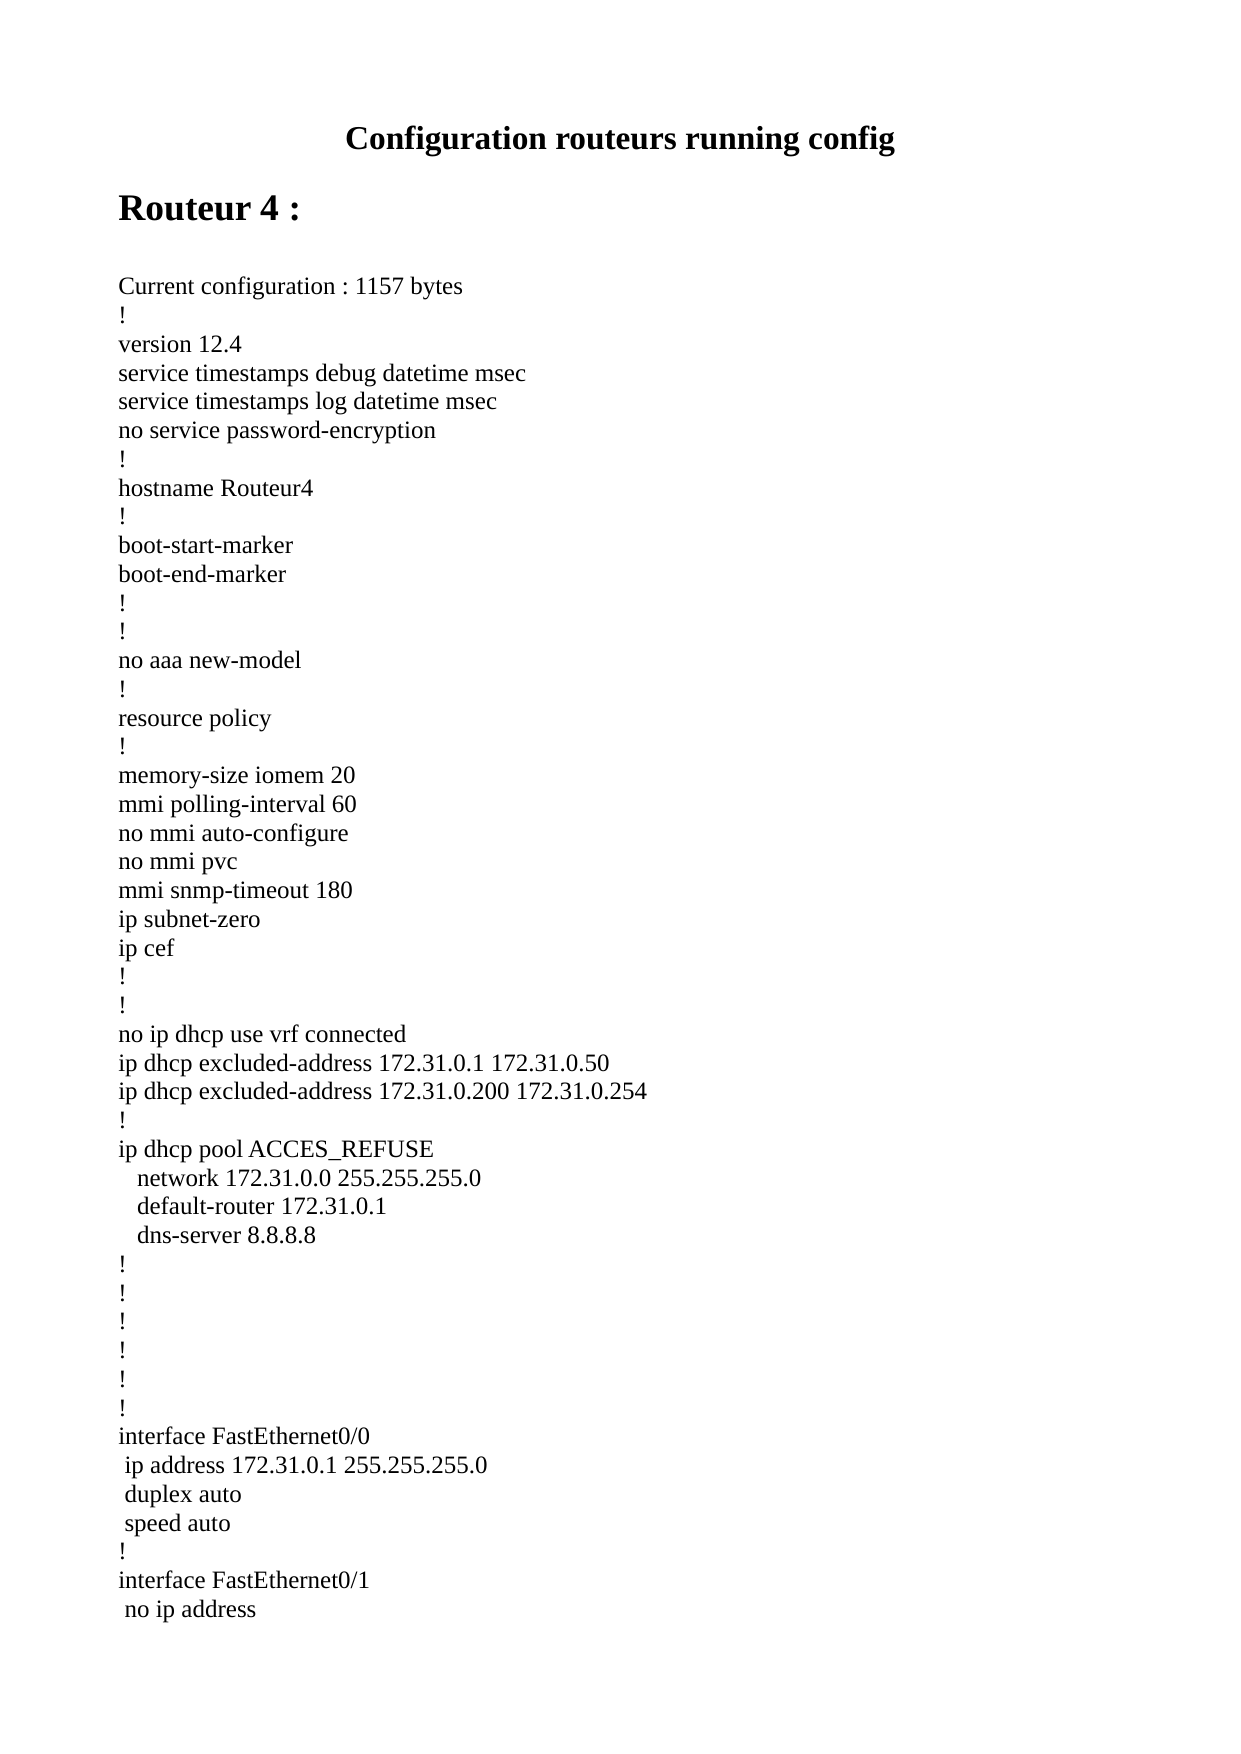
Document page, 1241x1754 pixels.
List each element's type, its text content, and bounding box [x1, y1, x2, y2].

text ip dhcp pool ACCES_REFUSE [118, 1134, 1122, 1163]
text ! [118, 501, 1122, 530]
text ! [118, 1393, 1122, 1421]
text Routeur 4 : [118, 185, 1122, 228]
text no service password-encryption [118, 415, 1122, 444]
text no mmi auto-configure [118, 818, 1122, 846]
text ! [118, 1536, 1122, 1565]
text no ip dhcp use vrf connected [118, 1019, 1122, 1048]
text ! [118, 961, 1122, 990]
text ! [118, 1278, 1122, 1306]
text duplex auto [118, 1479, 1122, 1508]
text ! [118, 731, 1122, 760]
text no mmi pvc [118, 846, 1122, 875]
text no aaa new-model [118, 645, 1122, 674]
text service timestamps debug datetime msec [118, 358, 1122, 386]
text ! [118, 588, 1122, 616]
text boot-start-marker [118, 530, 1122, 559]
text ip dhcp excluded-address 172.31.0.1 172.31.0.50 [118, 1048, 1122, 1076]
text ip dhcp excluded-address 172.31.0.200 172.31.0.254 [118, 1076, 1122, 1105]
text resource policy [118, 703, 1122, 731]
text ! [118, 674, 1122, 703]
text mmi polling-interval 60 [118, 789, 1122, 818]
text no ip address [118, 1594, 1122, 1623]
text network 172.31.0.0 255.255.255.0 [118, 1163, 1122, 1191]
text ! [118, 1105, 1122, 1134]
text memory-size iomem 20 [118, 760, 1122, 789]
text ip subnet-zero [118, 904, 1122, 933]
text mmi snmp-timeout 180 [118, 875, 1122, 904]
text speed auto [118, 1508, 1122, 1536]
text hostname Routeur4 [118, 473, 1122, 501]
text ! [118, 1364, 1122, 1393]
text service timestamps log datetime msec [118, 386, 1122, 415]
text ! [118, 1249, 1122, 1278]
text ! [118, 444, 1122, 473]
text ! [118, 990, 1122, 1019]
text interface FastEthernet0/0 [118, 1421, 1122, 1450]
text boot-end-marker [118, 559, 1122, 588]
text version 12.4 [118, 329, 1122, 358]
text ip address 172.31.0.1 255.255.255.0 [118, 1450, 1122, 1479]
text ! [118, 616, 1122, 645]
text Current configuration : 1157 bytes [118, 271, 1122, 300]
text dns-server 8.8.8.8 [118, 1220, 1122, 1249]
text ! [118, 1335, 1122, 1364]
text default-router 172.31.0.1 [118, 1191, 1122, 1220]
text ip cef [118, 933, 1122, 961]
text interface FastEthernet0/1 [118, 1565, 1122, 1594]
text Configuration routeurs running config [118, 118, 1122, 156]
text ! [118, 300, 1122, 329]
text ! [118, 1306, 1122, 1335]
